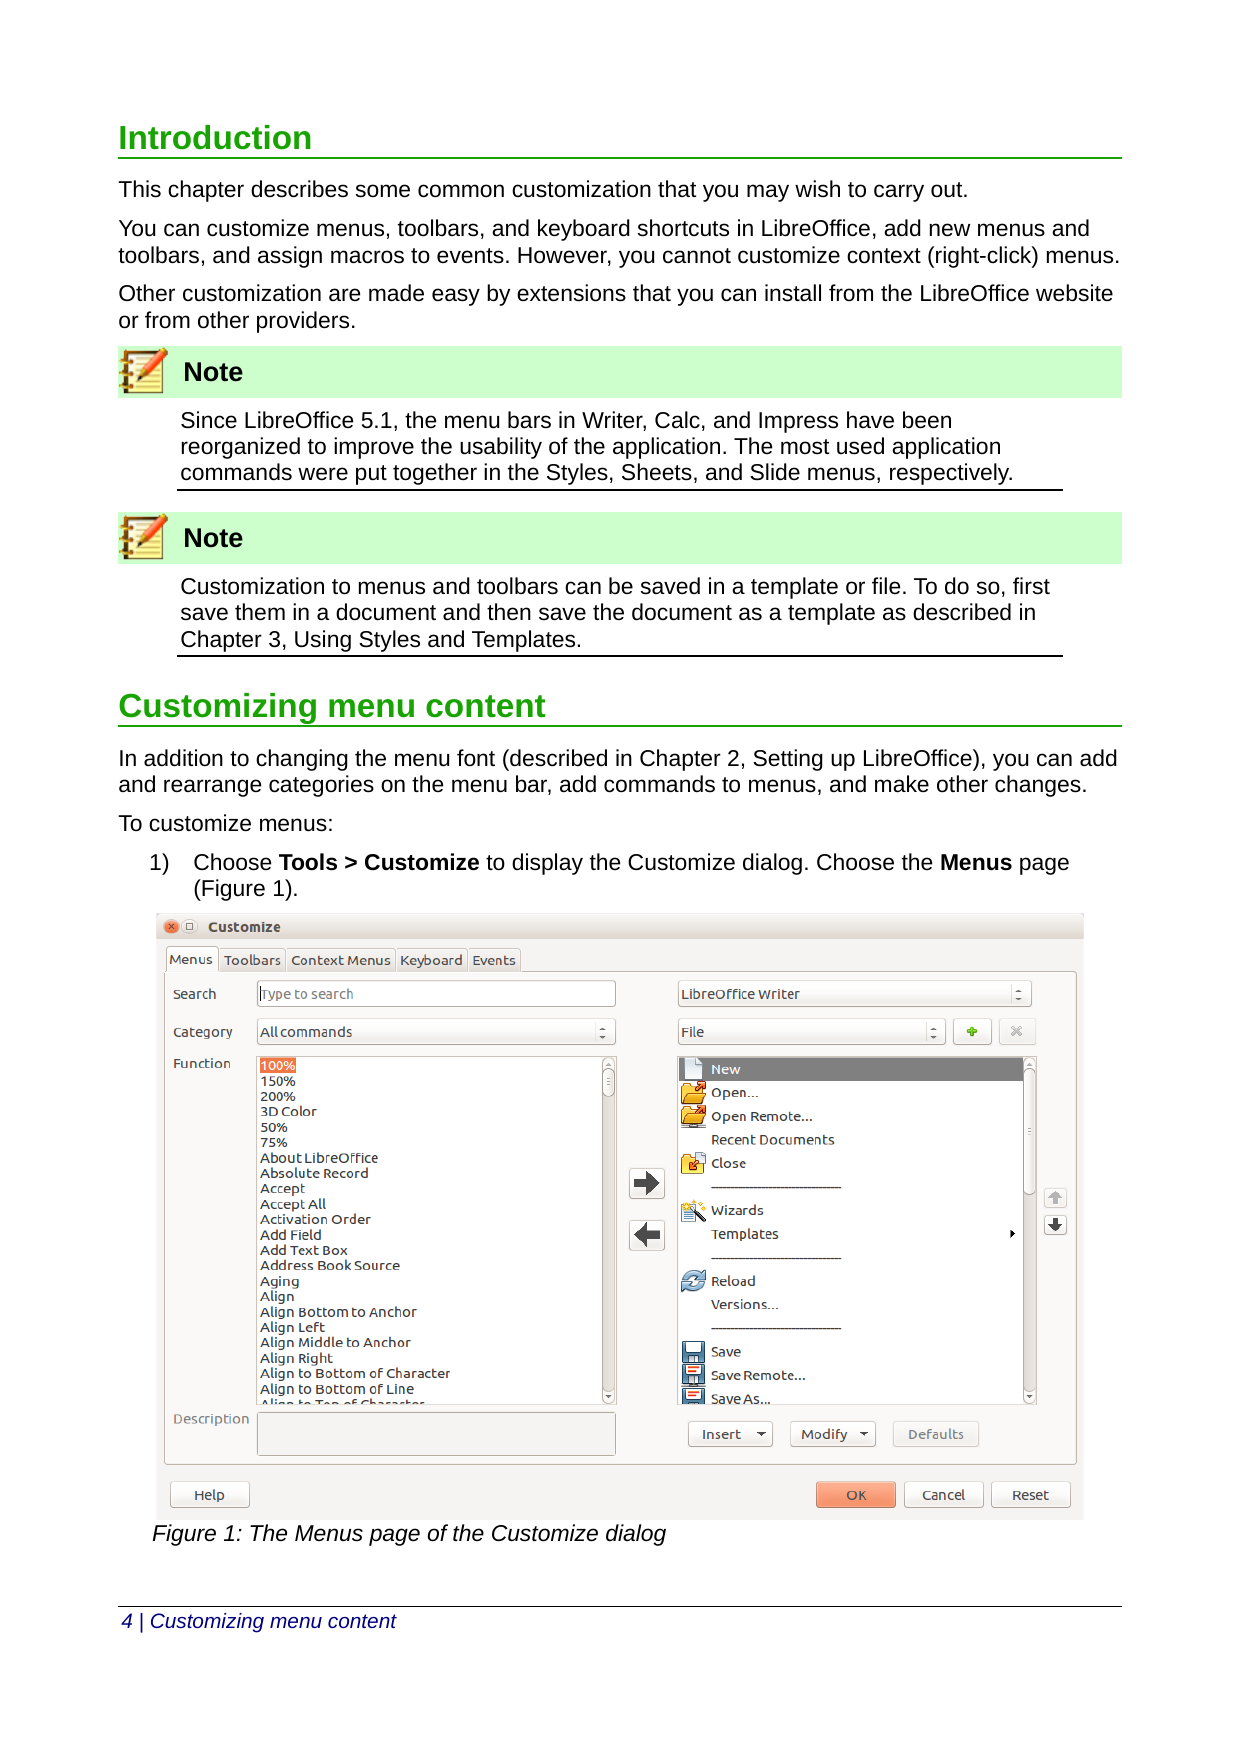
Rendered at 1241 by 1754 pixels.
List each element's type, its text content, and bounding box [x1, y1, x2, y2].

list Choose Tools > Customize to display the Customize dialog. Choose the Menus page (Figure 1). [169, 849, 1122, 902]
text This chapter describes some common customization that you may wish to carry out. [118, 176, 1122, 203]
text In addition to changing the menu font (described in Chapter 2, Setting up LibreOffice), you can add and rearrange categories on the menu bar, add commands to menus, and make other changes. [118, 745, 1122, 797]
text You can customize menus, toolbars, and keyboard shortcuts in LibreOffice, add new menus and toolbars, and assign macros to events. However, you cannot customize context (right-click) menus. [118, 215, 1122, 268]
picture [119, 512, 170, 563]
subtitle Customizing menu content [118, 687, 1122, 725]
list To customize menus: [118, 810, 1122, 836]
text Other customization are made easy by extensions that you can install from the LibreOffice website or from other providers. [118, 280, 1122, 333]
picture [119, 346, 170, 397]
picture [156, 913, 1084, 1520]
text Customization to menus and toolbars can be saved in a template or file. To do so, first save them in a document and then save the document as a template as described in Chapter 3, Using Styles and Templates. [177, 570, 1063, 655]
subtitle Note [118, 346, 1122, 398]
subtitle Introduction [118, 118, 1122, 157]
subtitle Note [118, 512, 1122, 564]
text Since LibreOffice 5.1, the menu bars in Writer, Calc, and Impress have been reorganized to improve the usability of the application. The most used application commands were put together in the Styles, Sheets, and Slide menus, respectively. [177, 404, 1063, 489]
text Figure 1: The Menus page of the Customize dialog [152, 913, 1088, 1546]
